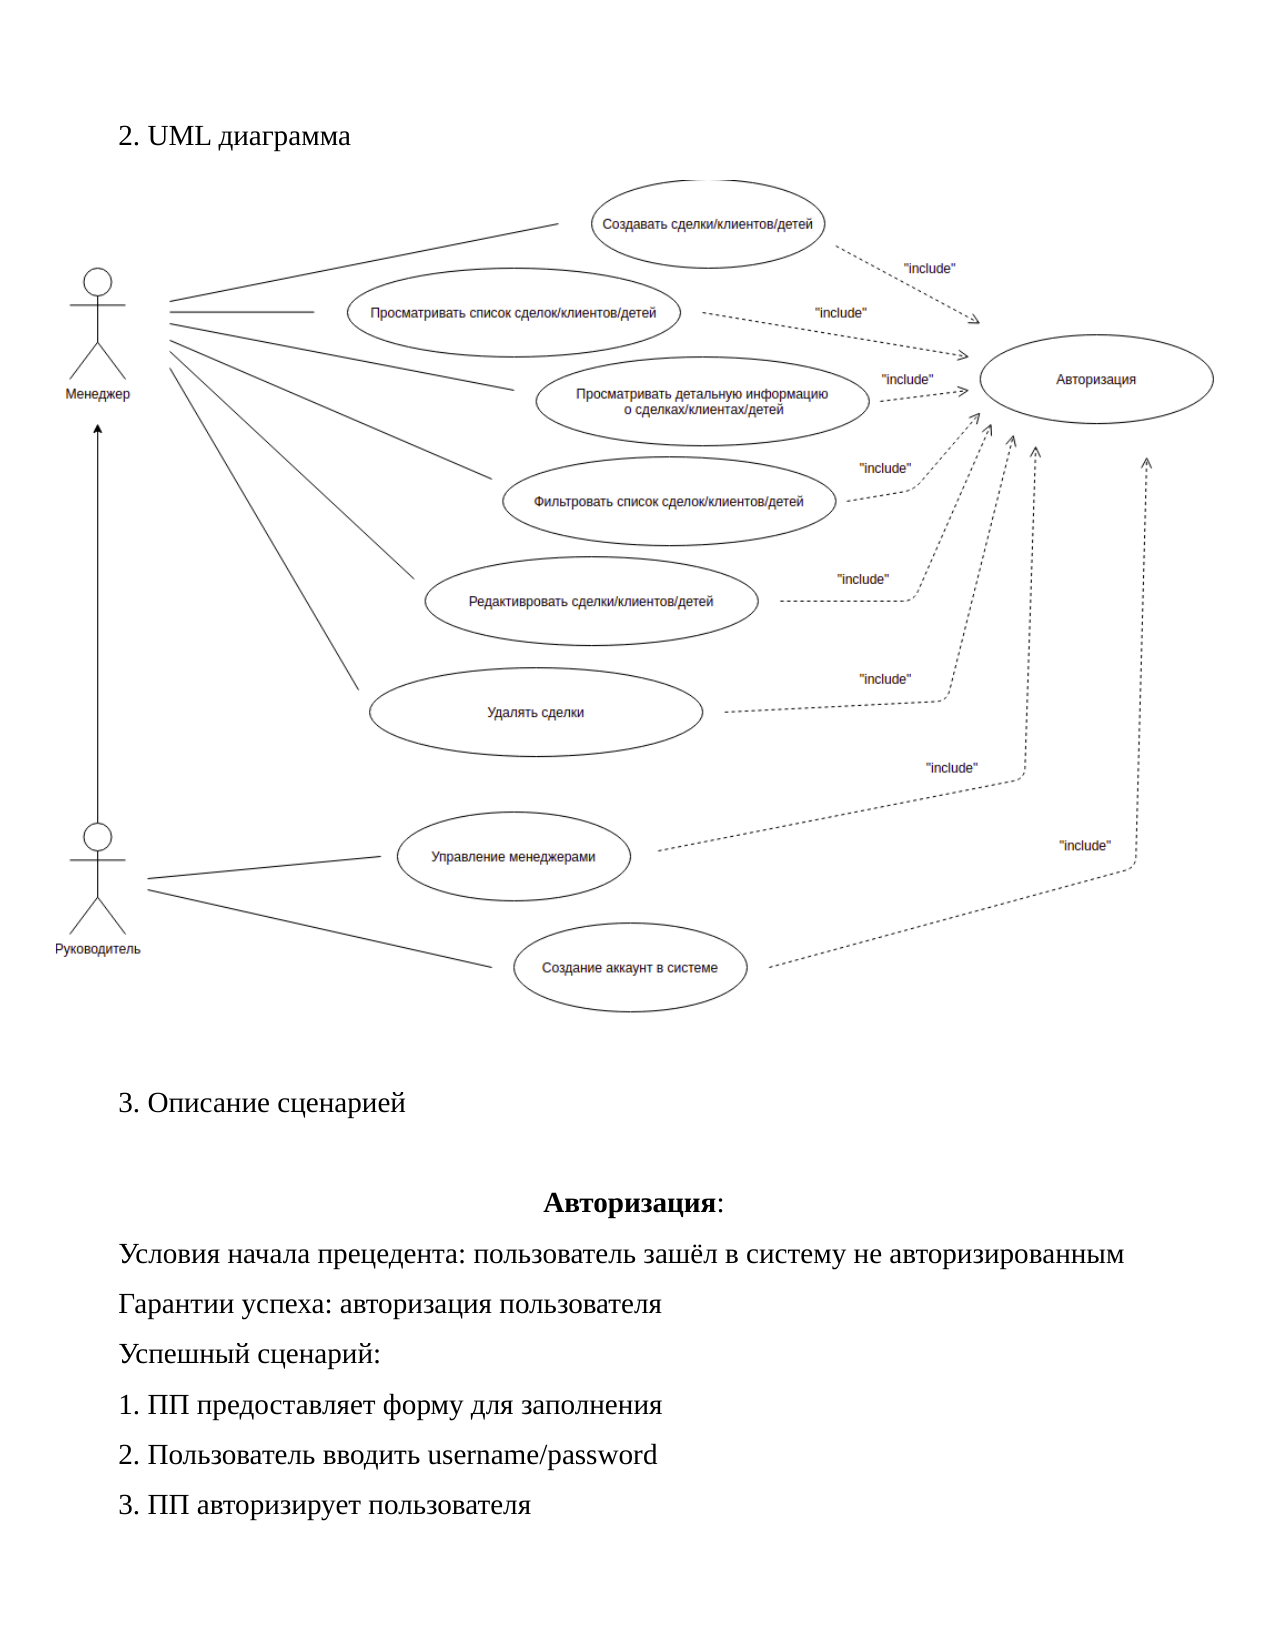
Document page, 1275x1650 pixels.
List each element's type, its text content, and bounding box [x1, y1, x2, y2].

text Авторизация: [118, 1186, 1157, 1219]
text 1. ПП предоставляет форму для заполнения [118, 1387, 1157, 1420]
text Гарантии успеха: авторизация пользователя [118, 1286, 1157, 1320]
text Условия начала прецедента: пользователь зашёл в систему не авторизированным [118, 1236, 1157, 1269]
text 2. UML диаграмма [118, 118, 1157, 152]
text 3. ПП авторизирует пользователя [118, 1487, 1157, 1521]
text 2. Пользователь вводить username/password [118, 1437, 1157, 1471]
text 3. Описание сценарией [118, 1085, 1157, 1118]
picture [55, 180, 1224, 1018]
text Успешный сценарий: [118, 1336, 1157, 1370]
